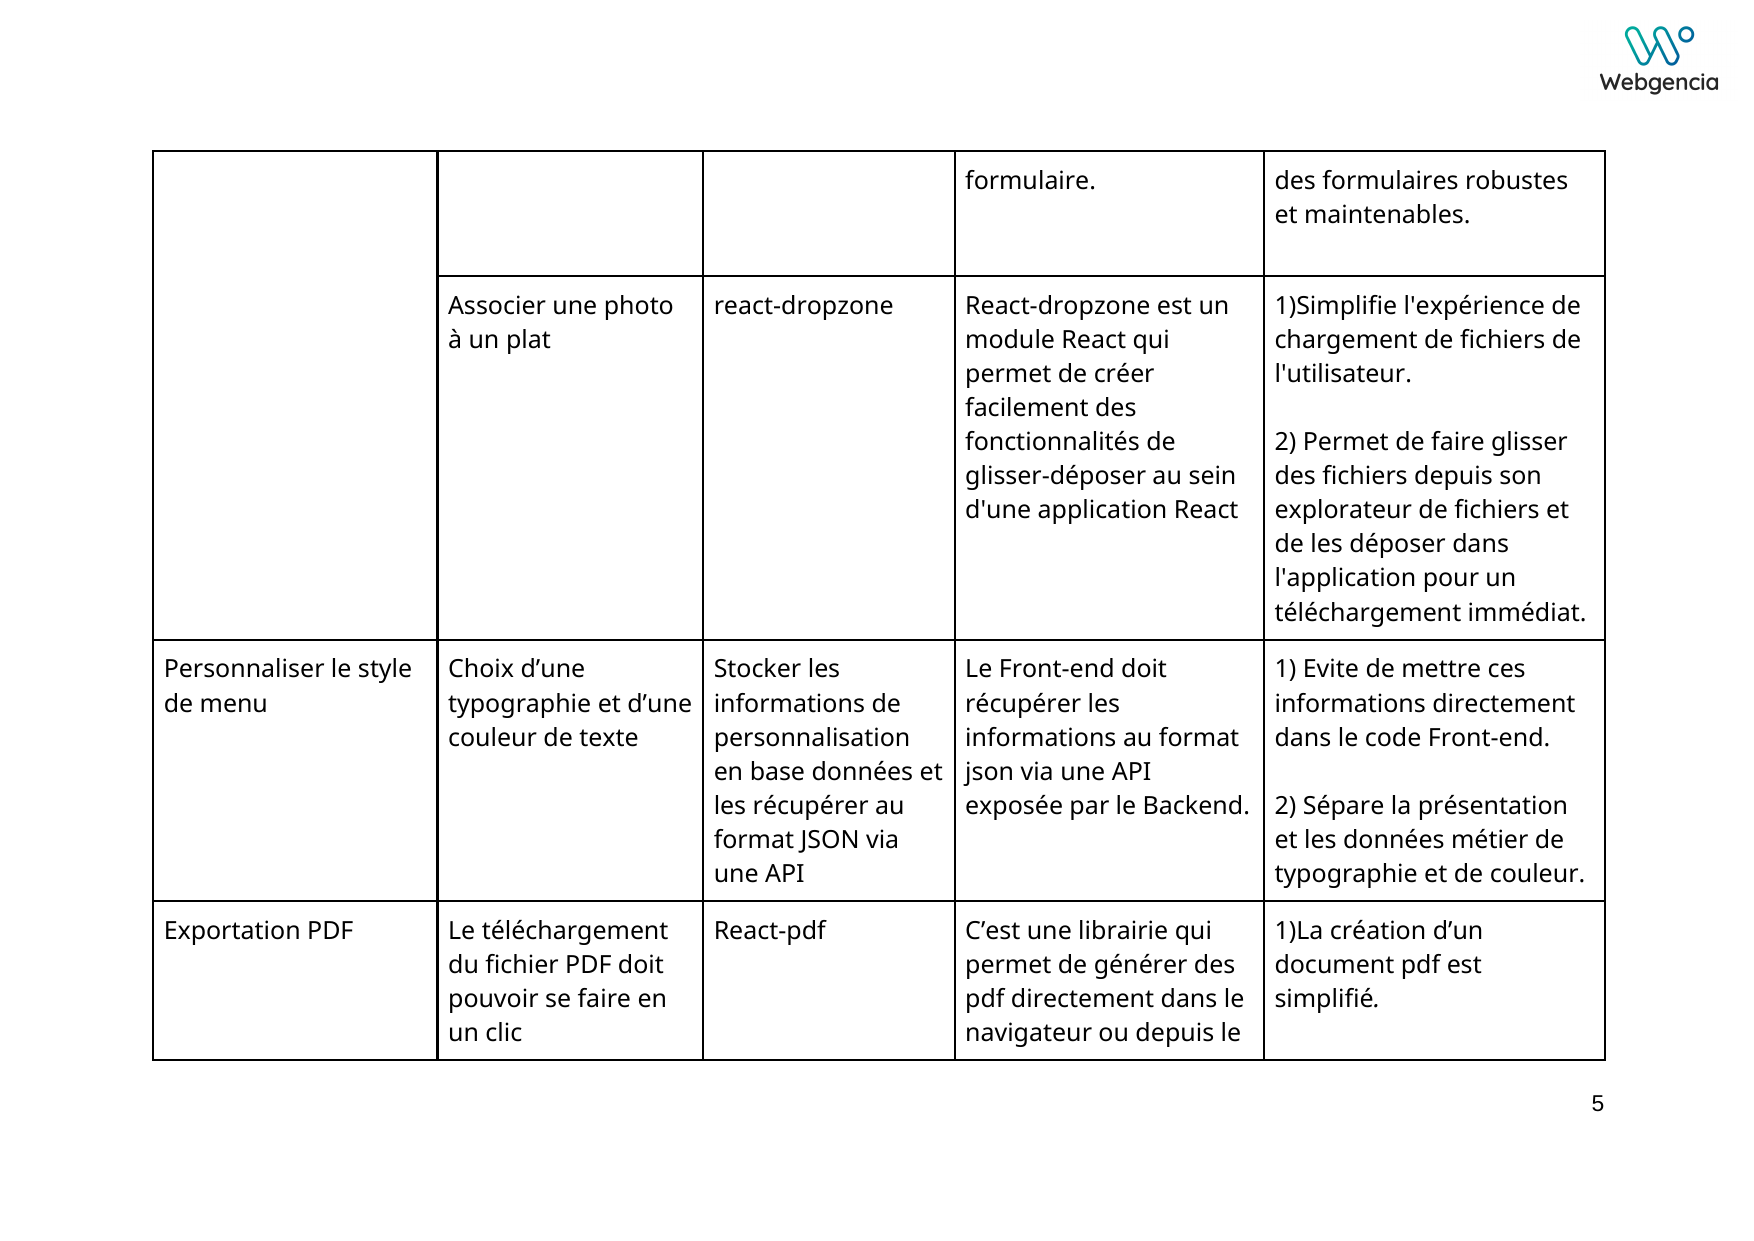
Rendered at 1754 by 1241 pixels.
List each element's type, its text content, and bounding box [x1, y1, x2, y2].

table_cell React-pdf [704, 902, 954, 1059]
table_cell 1)La création d’un document pdf est simplifié. [1265, 902, 1604, 1059]
table_cell 1)Simplifie l'expérience de chargement de fichiers de l'utilisateur. 2) Permet de faire glisser des fichiers depuis son explorateur de fichiers et de les déposer dans l'application pour un téléchargement immédiat. [1265, 277, 1604, 639]
table_cell 1) Evite de mettre ces informations directement dans le code Front-end. 2) Sépare la présentation et les données métier de typographie et de couleur. [1265, 641, 1604, 900]
table_cell Le téléchargement du fichier PDF doit pouvoir se faire en un clic [439, 902, 702, 1059]
table_cell Personnaliser le style de menu [154, 641, 436, 900]
table_cell Stocker les informations de personnalisation en base données et les récupérer au format JSON via une API [704, 641, 954, 900]
table_cell formulaire. [956, 152, 1263, 275]
table_cell [439, 152, 702, 275]
table_cell Choix d’une typographie et d’une couleur de texte [439, 641, 702, 900]
table_cell Le Front-end doit récupérer les informations au format json via une API exposée par le Backend. [956, 641, 1263, 900]
table_cell react-dropzone [704, 277, 954, 639]
table_cell Exportation PDF [154, 902, 436, 1059]
table_cell Associer une photo à un plat [439, 277, 702, 639]
table_cell [704, 152, 954, 275]
table_cell [154, 152, 436, 639]
table_cell des formulaires robustes et maintenables. [1265, 152, 1604, 275]
table_cell C’est une librairie qui permet de générer des pdf directement dans le navigateur ou depuis le [956, 902, 1263, 1059]
table_cell React-dropzone est un module React qui permet de créer facilement des fonctionnalités de glisser-déposer au sein d'une application React [956, 277, 1263, 639]
